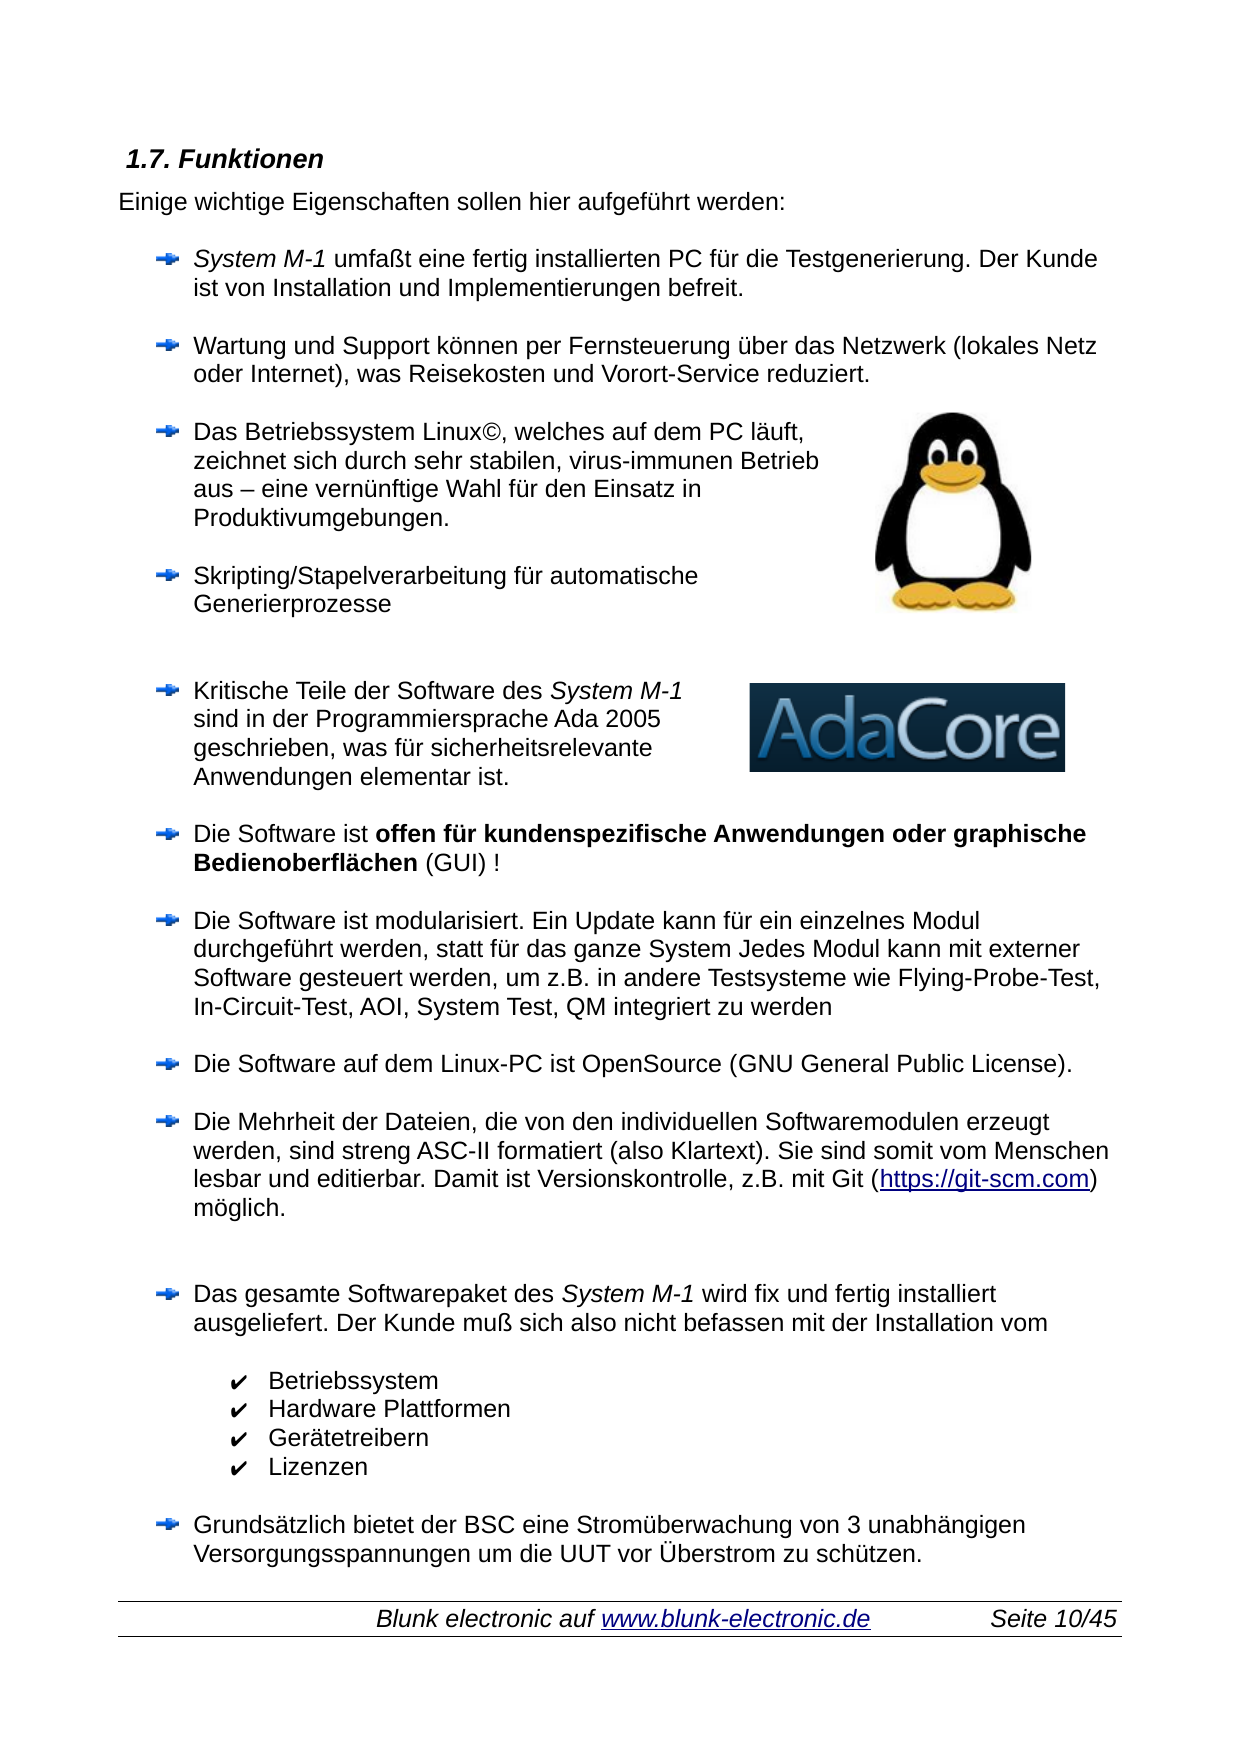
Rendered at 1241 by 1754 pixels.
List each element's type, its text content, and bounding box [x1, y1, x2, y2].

subtitle Funktionen [118, 143, 1122, 174]
list Gerätetreibern [231, 1423, 1122, 1452]
picture [156, 1518, 179, 1530]
list Lizenzen [231, 1452, 1122, 1481]
picture [156, 569, 179, 581]
text Einige wichtige Eigenschaften sollen hier aufgeführt werden: [118, 187, 1122, 216]
list Die Software auf dem Linux-PC ist OpenSource (GNU General Public License). [156, 1049, 1122, 1078]
picture [156, 684, 179, 696]
list Wartung und Support können per Fernsteuerung über das Netzwerk (lokales Netz oder Internet), was Reisekosten und Vorort-Service reduziert. [156, 331, 1122, 388]
list Skripting/Stapelverarbeitung für automatische Generierprozesse [156, 561, 866, 618]
list Die Mehrheit der Dateien, die von den individuellen Softwaremodulen erzeugt werden, sind streng ASC-II formatiert (also Klartext). Sie sind somit vom Menschen lesbar und editierbar. Damit ist Versionskontrolle, z.B. mit Git (https://git-scm.com) möglich. [156, 1107, 1122, 1222]
picture [156, 339, 179, 351]
picture [156, 1115, 179, 1127]
list Kritische Teile der Software des System M-1 sind in der Programmiersprache Ada 2005 geschrieben, was für sicherheitsrelevante Anwendungen elementar ist. [156, 676, 1122, 791]
picture [156, 253, 179, 265]
list Grundsätzlich bietet der BSC eine Stromüberwachung von 3 unabhängigen Versorgungsspannungen um die UUT vor Überstrom zu schützen. [156, 1510, 1122, 1567]
picture [866, 402, 1042, 624]
list Das Betriebssystem Linux©, welches auf dem PC läuft, zeichnet sich durch sehr stabilen, virus-immunen Betrieb aus – eine vernünftige Wahl für den Einsatz in Produktivumgebungen. [156, 417, 866, 532]
list Hardware Plattformen [231, 1394, 1122, 1423]
list Die Software ist offen für kundenspezifische Anwendungen oder graphische Bedienoberflächen (GUI) ! [156, 819, 1122, 877]
list [1042, 417, 1122, 532]
picture [156, 828, 179, 840]
list [1042, 561, 1122, 618]
list Die Software ist modularisiert. Ein Update kann für ein einzelnes Modul durchgeführt werden, statt für das ganze System Jedes Modul kann mit externer Software gesteuert werden, um z.B. in andere Testsysteme wie Flying-Probe-Test, In-Circuit-Test, AOI, System Test, QM integriert zu werden [156, 906, 1122, 1021]
picture [156, 1288, 179, 1300]
list Betriebssystem [231, 1366, 1122, 1394]
picture [156, 1058, 179, 1070]
picture [749, 683, 1066, 772]
list Das gesamte Softwarepaket des System M-1 wird fix und fertig installiert ausgeliefert. Der Kunde muß sich also nicht befassen mit der Installation vom [156, 1279, 1122, 1337]
picture [156, 914, 179, 926]
list System M-1 umfaßt eine fertig installierten PC für die Testgenerierung. Der Kunde ist von Installation und Implementierungen befreit. [156, 244, 1122, 302]
picture [156, 425, 179, 437]
